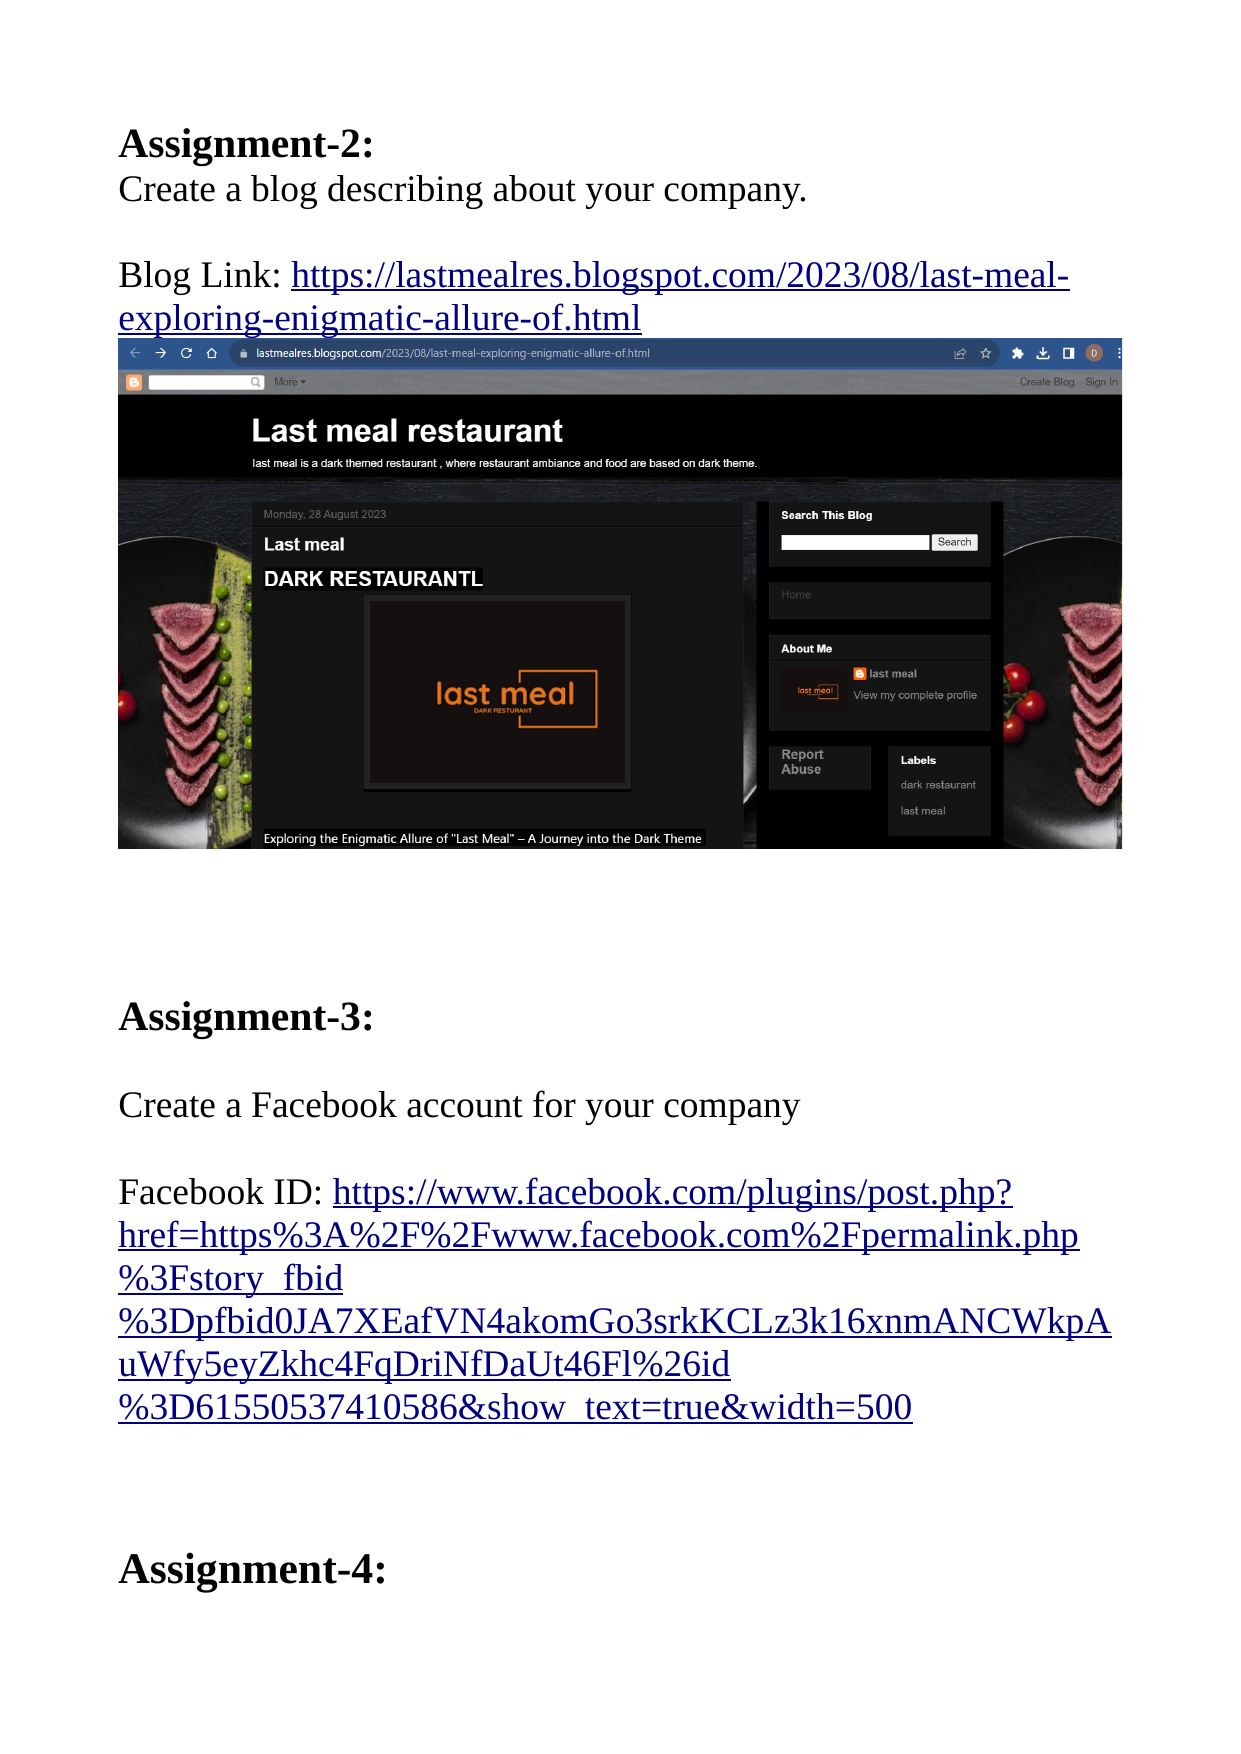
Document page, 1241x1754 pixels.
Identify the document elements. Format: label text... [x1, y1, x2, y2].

text Blog Link: https://lastmealres.blogspot.com/2023/08/last-meal-exploring-enigmatic-allure-of.html [118, 252, 1122, 338]
picture [118, 338, 1123, 849]
text Facebook ID: https://www.facebook.com/plugins/post.php?href=https%3A%2F%2Fwww.facebook.com%2Fpermalink.php%3Fstory_fbid%3Dpfbid0JA7XEafVN4akomGo3srkKCLz3k16xnmANCWkpAuWfy5eyZkhc4FqDriNfDaUt46Fl%26id%3D61550537410586&show_text=true&width=500 [118, 1169, 1122, 1428]
text Create a blog describing about your company. [118, 166, 1122, 209]
text Assignment-4: [118, 1543, 1122, 1593]
text Assignment-3: [118, 992, 1122, 1040]
text Assignment-2: [118, 118, 1122, 166]
text Create a Facebook account for your company [118, 1083, 1122, 1126]
